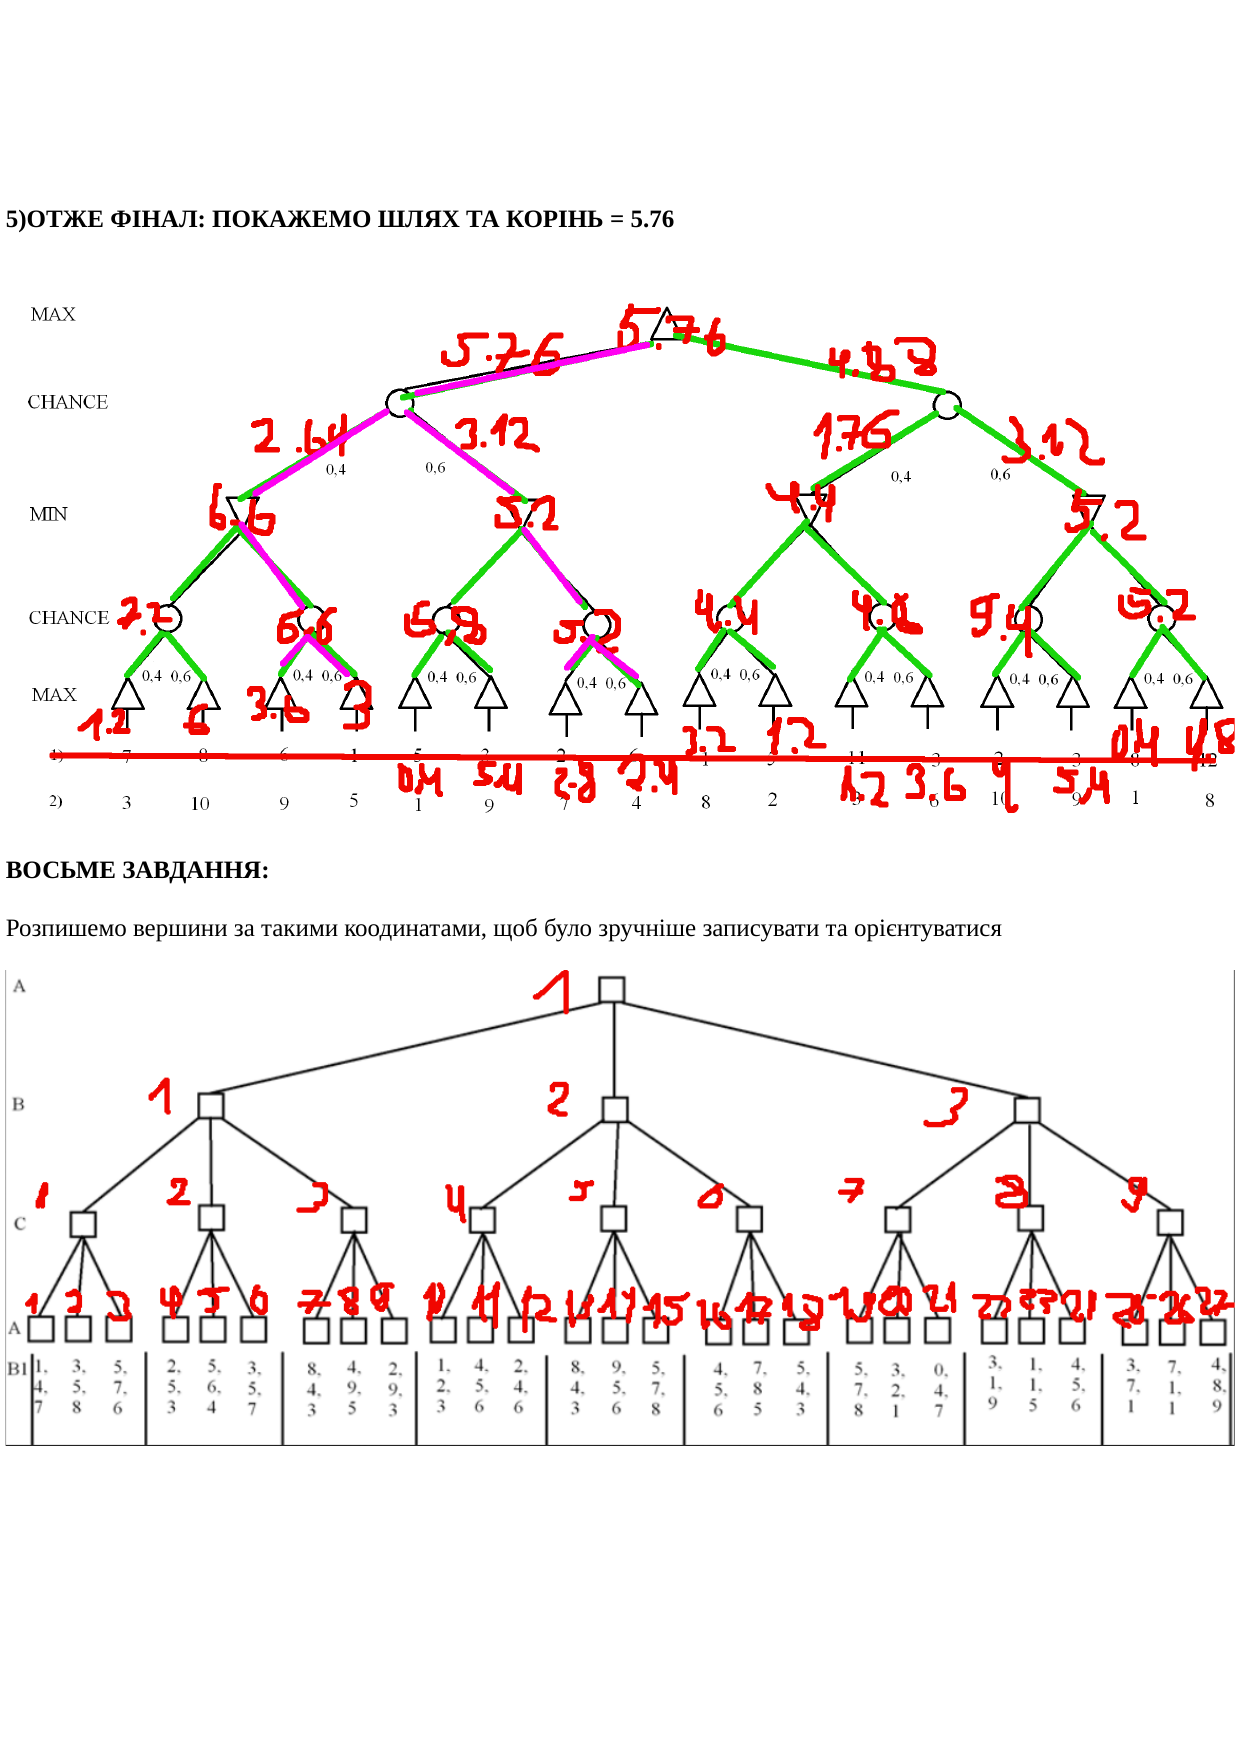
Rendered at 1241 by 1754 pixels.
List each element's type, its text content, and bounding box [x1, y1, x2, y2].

text ВОСЬМЕ ЗАВДАННЯ: [6, 855, 1234, 884]
picture [5, 970, 1235, 1446]
text Розпишемо вершини за такими коодинатами, щоб було зручніше записувати та орієнтуватися [6, 913, 1234, 941]
picture [5, 290, 1235, 827]
text 5)ОТЖЕ ФІНАЛ: ПОКАЖЕМО ШЛЯХ ТА КОРІНЬ = 5.76 [6, 204, 1234, 233]
